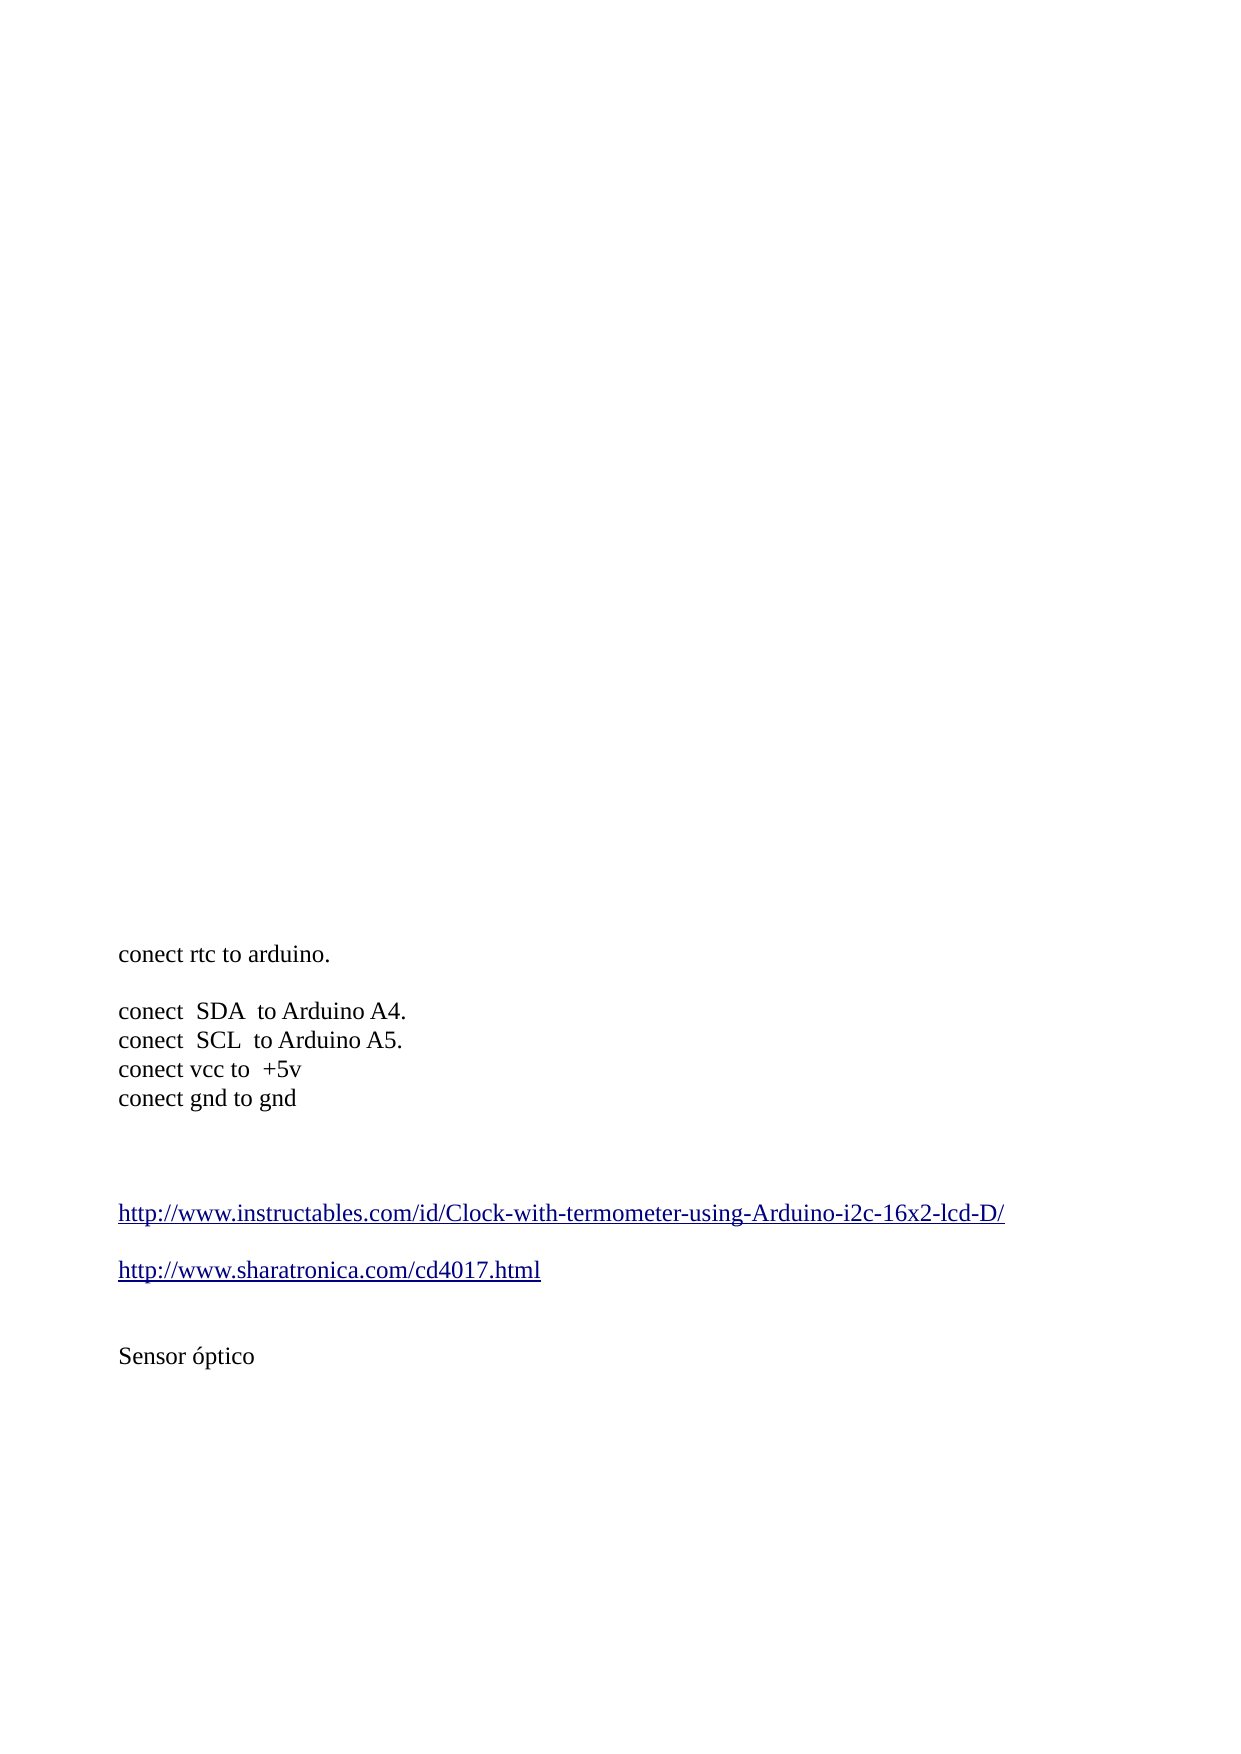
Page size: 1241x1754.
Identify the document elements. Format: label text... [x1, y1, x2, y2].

text http://www.sharatronica.com/cd4017.html [118, 1255, 1122, 1284]
text conect rtc to arduino. conect SDA to Arduino A4. conect SCL to Arduino A5. conect vcc to +5v conect gnd to gnd [118, 939, 1122, 1111]
text Sensor óptico [118, 1341, 1122, 1370]
text http://www.instructables.com/id/Clock-with-termometer-using-Arduino-i2c-16x2-lcd-D/ [118, 1198, 1122, 1226]
